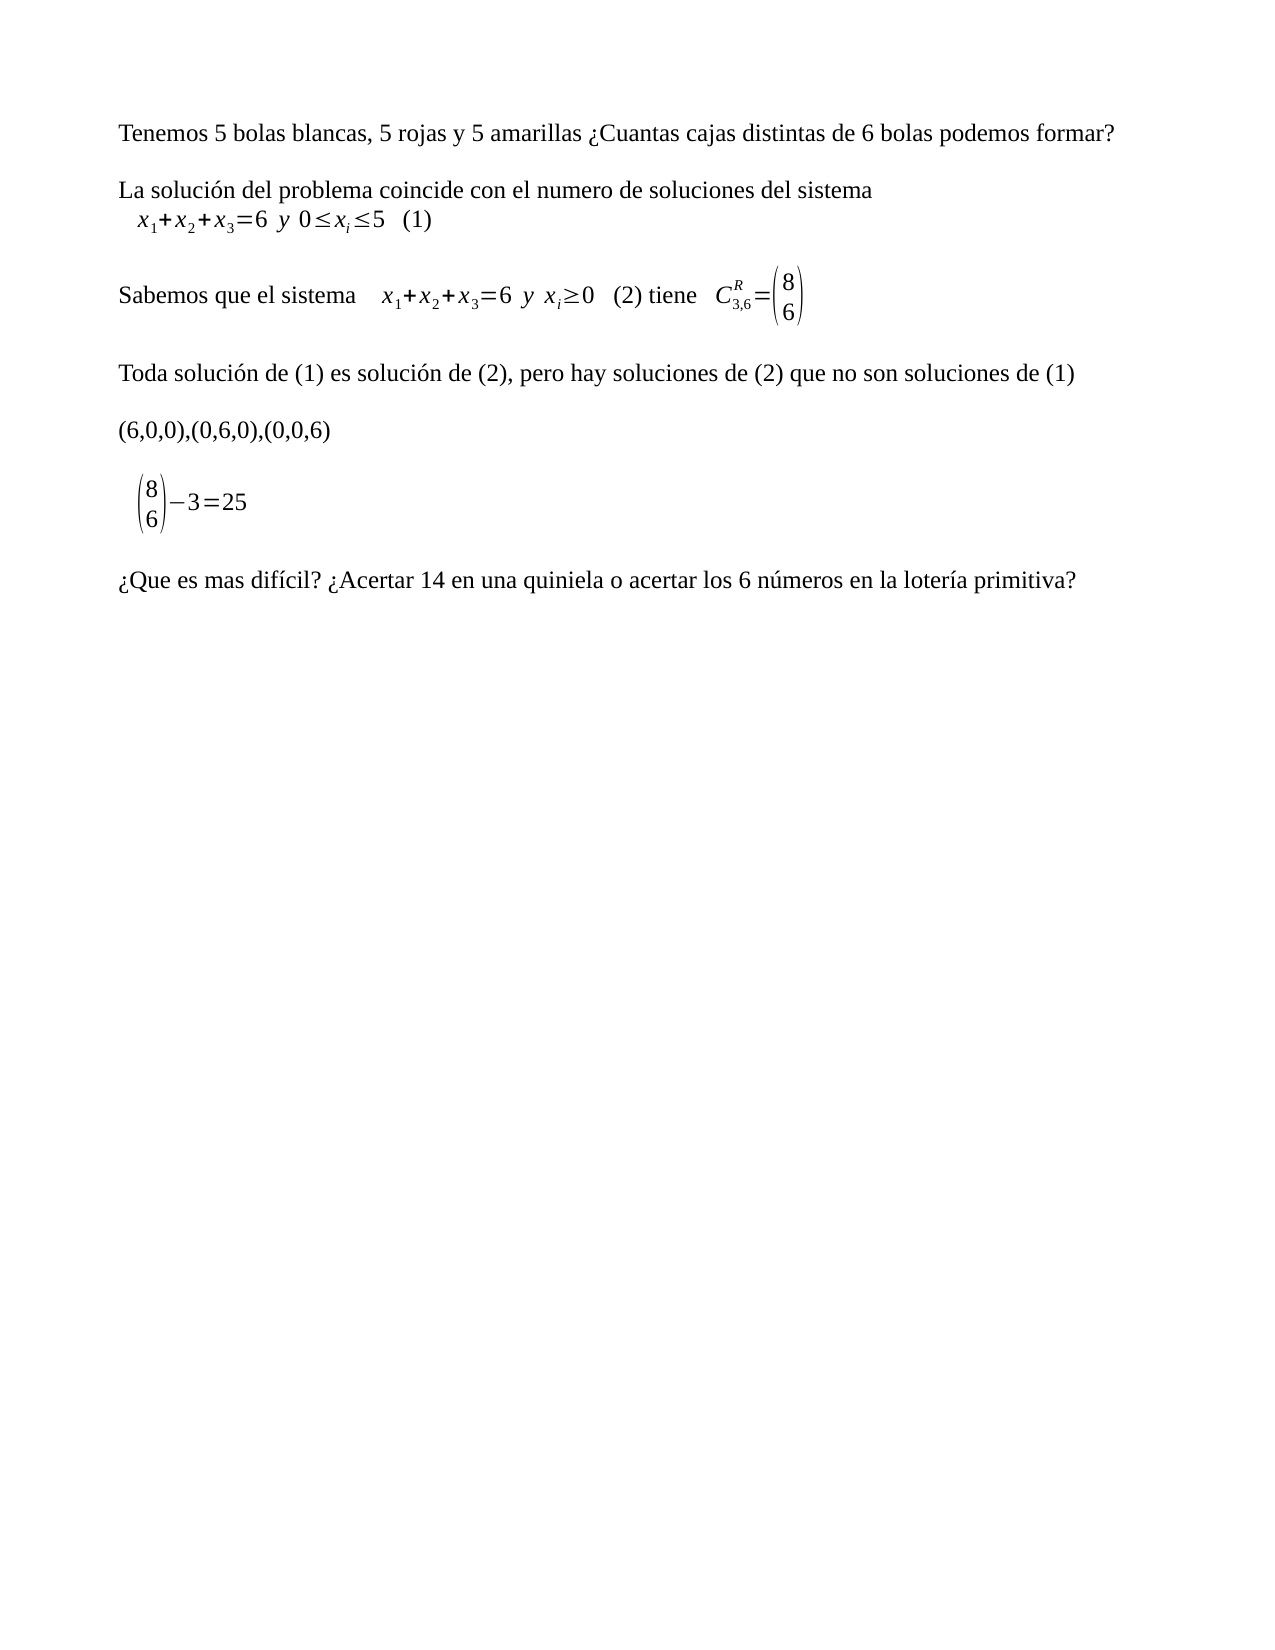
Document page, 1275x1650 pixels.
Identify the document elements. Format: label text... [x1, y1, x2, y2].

text La solución del problema coincide con el numero de soluciones del sistema(1) [118, 176, 1157, 237]
text ¿Que es mas difícil? ¿Acertar 14 en una quiniela o acertar los 6 números en la lotería primitiva? [118, 565, 1157, 594]
text (6,0,0),(0,6,0),(0,0,6) [118, 415, 1157, 444]
text Toda solución de (1) es solución de (2), pero hay soluciones de (2) que no son soluciones de (1) [118, 358, 1157, 386]
text Tenemos 5 bolas blancas, 5 rojas y 5 amarillas ¿Cuantas cajas distintas de 6 bolas podemos formar? [118, 118, 1157, 147]
text Sabemos que el sistema (2) tiene [118, 266, 1157, 329]
